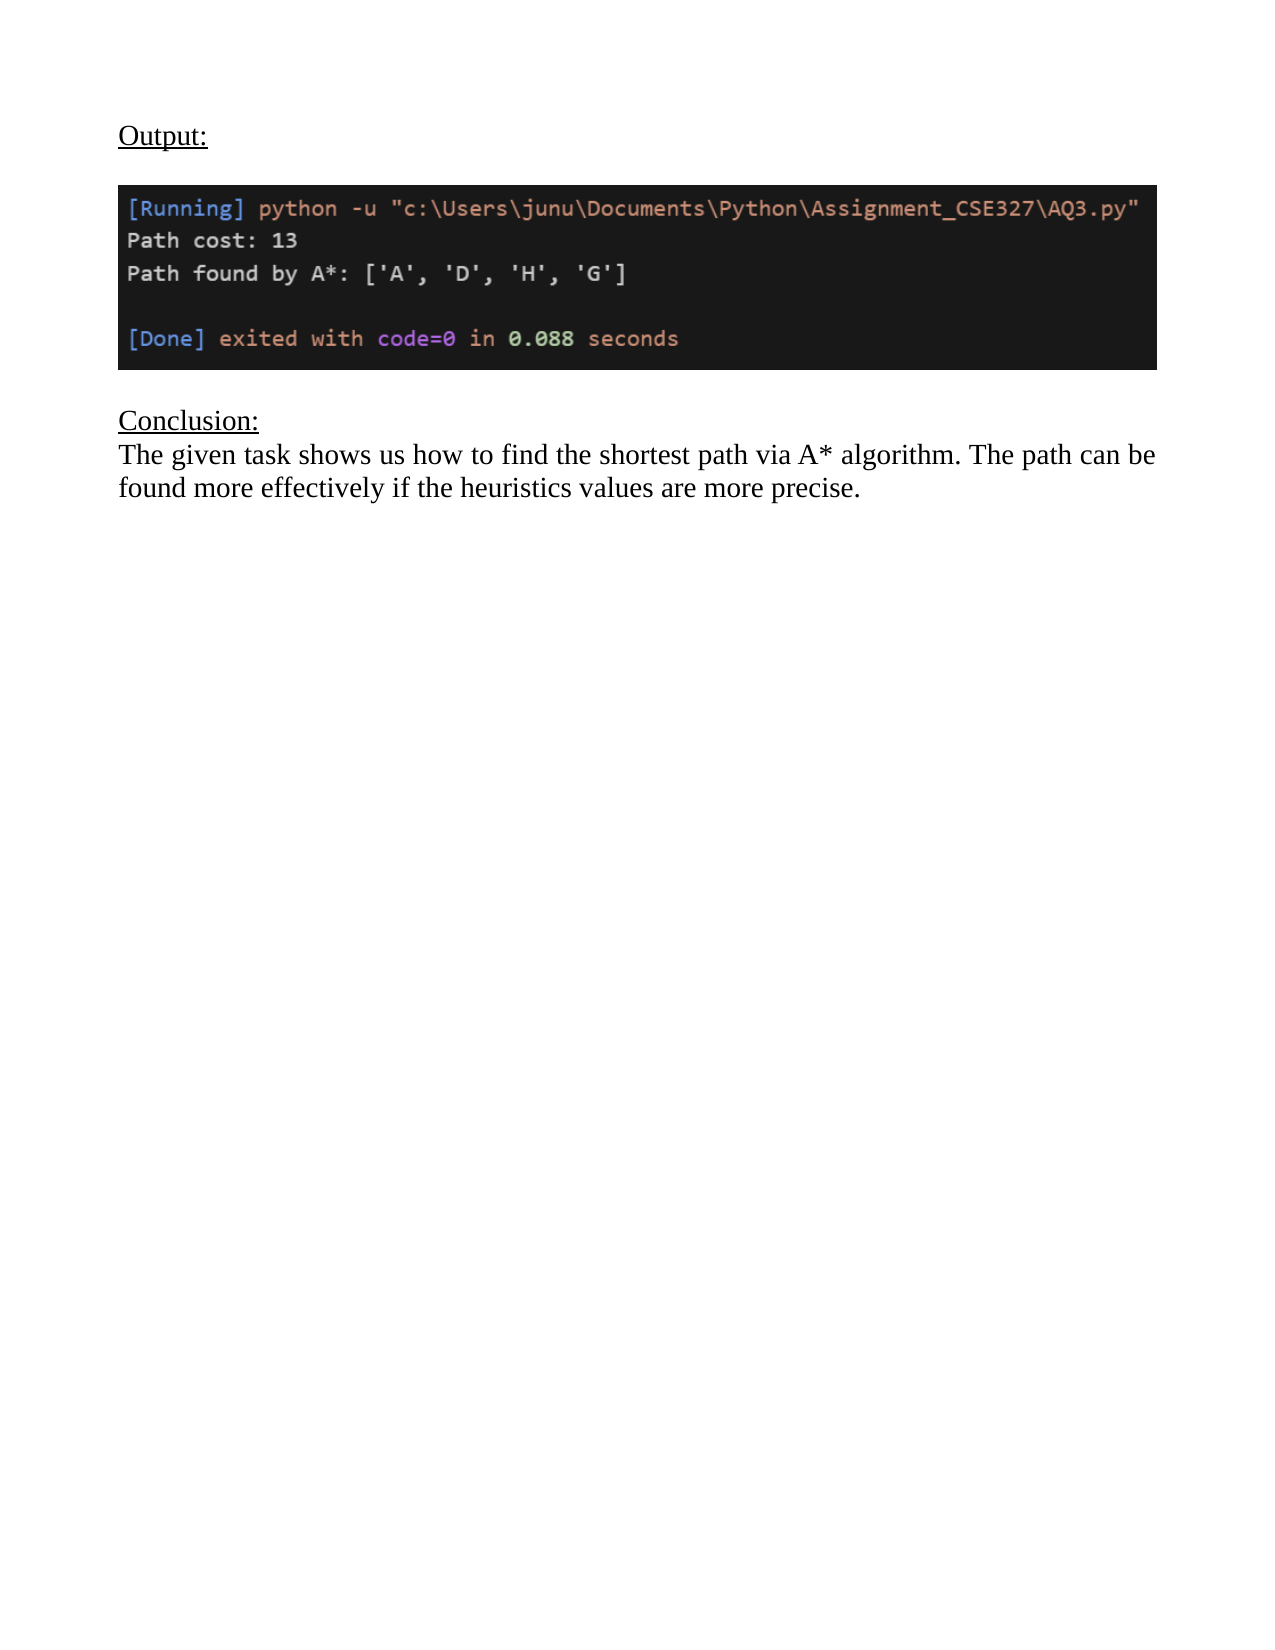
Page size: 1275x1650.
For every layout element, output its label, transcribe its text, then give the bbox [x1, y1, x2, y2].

text Output: [118, 118, 1157, 152]
text The given task shows us how to find the shortest path via A* algorithm. The path can be found more effectively if the heuristics values are more precise. [118, 437, 1157, 504]
picture [118, 185, 1157, 370]
text Conclusion: [118, 403, 1157, 437]
